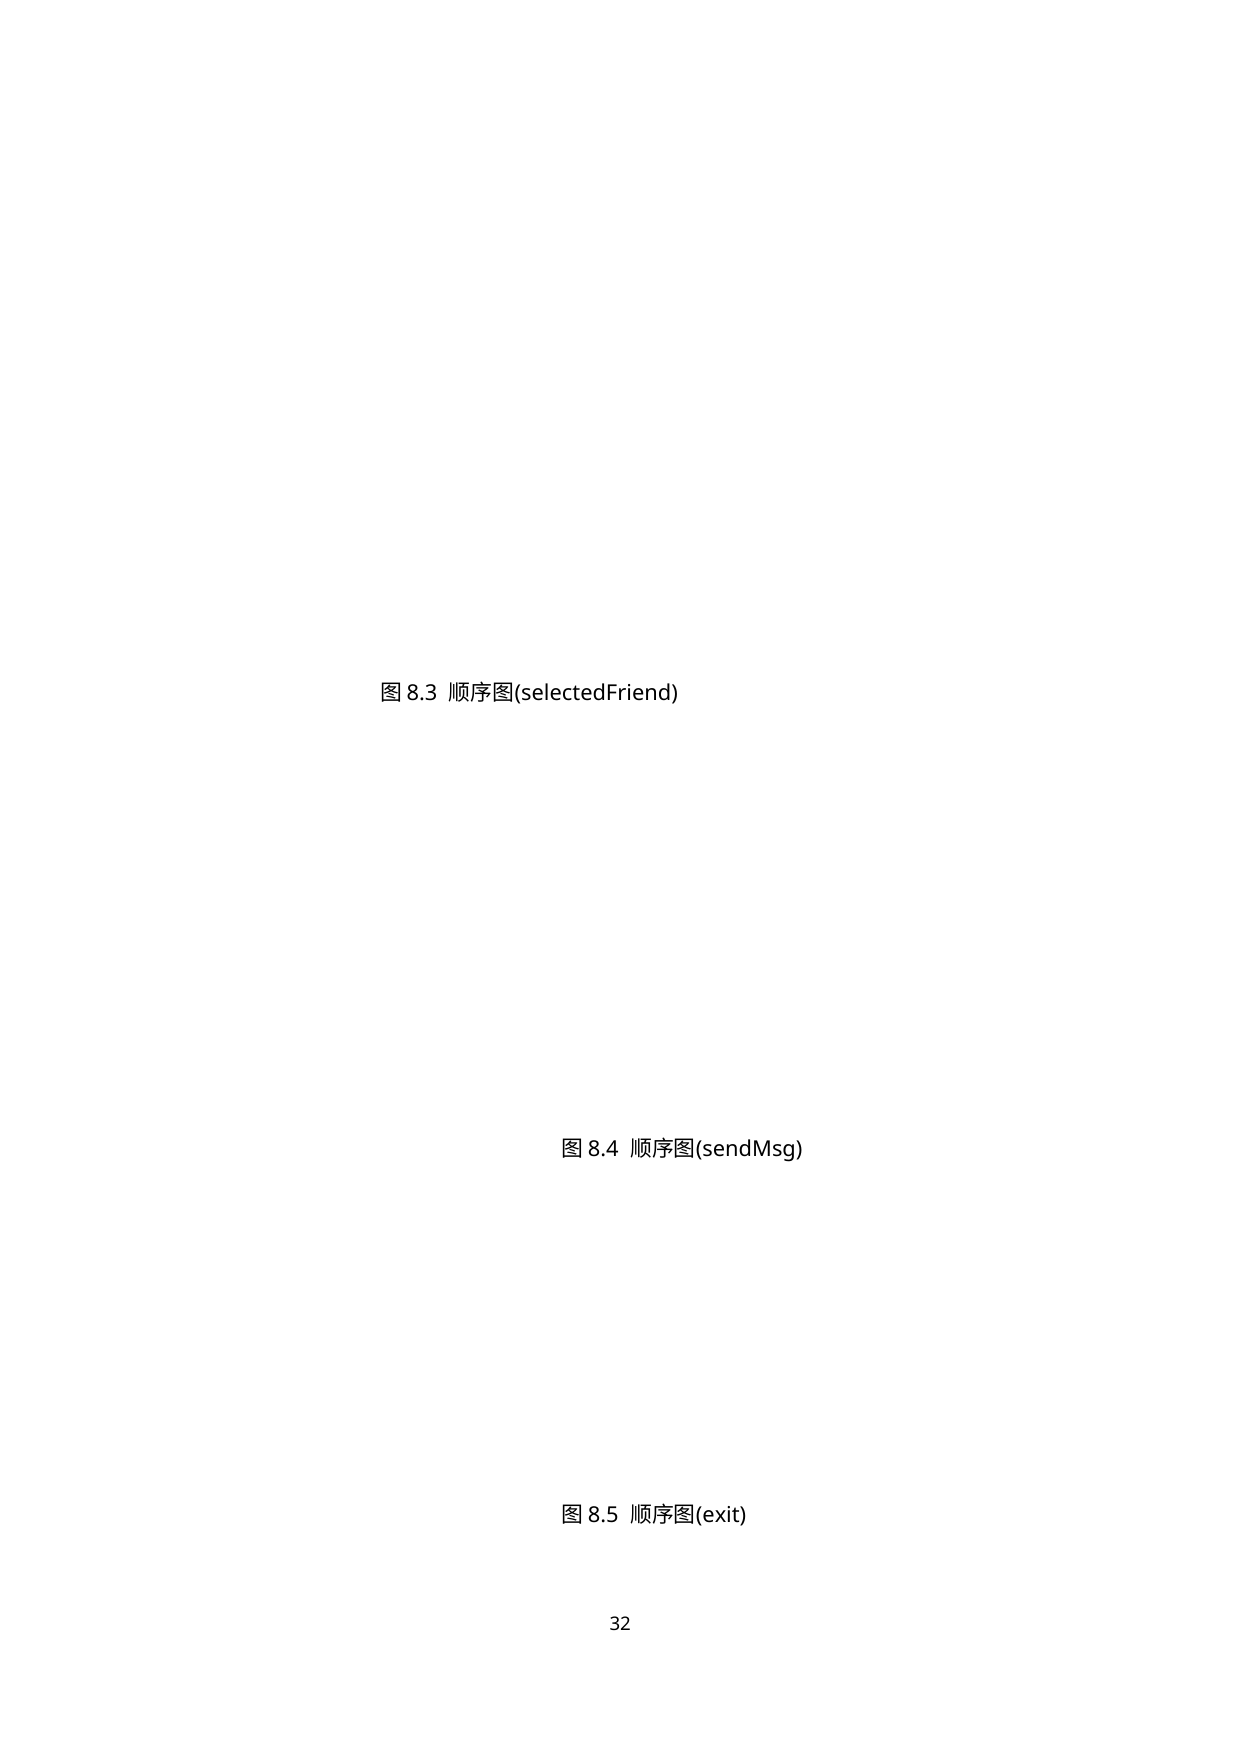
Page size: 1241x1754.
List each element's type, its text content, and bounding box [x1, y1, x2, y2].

text 图8.4 顺序图(sendMsg) [118, 796, 1122, 1163]
text 图8.5 顺序图(exit) [118, 1253, 1122, 1529]
text 图8.3 顺序图(selectedFriend) [118, 296, 1122, 706]
